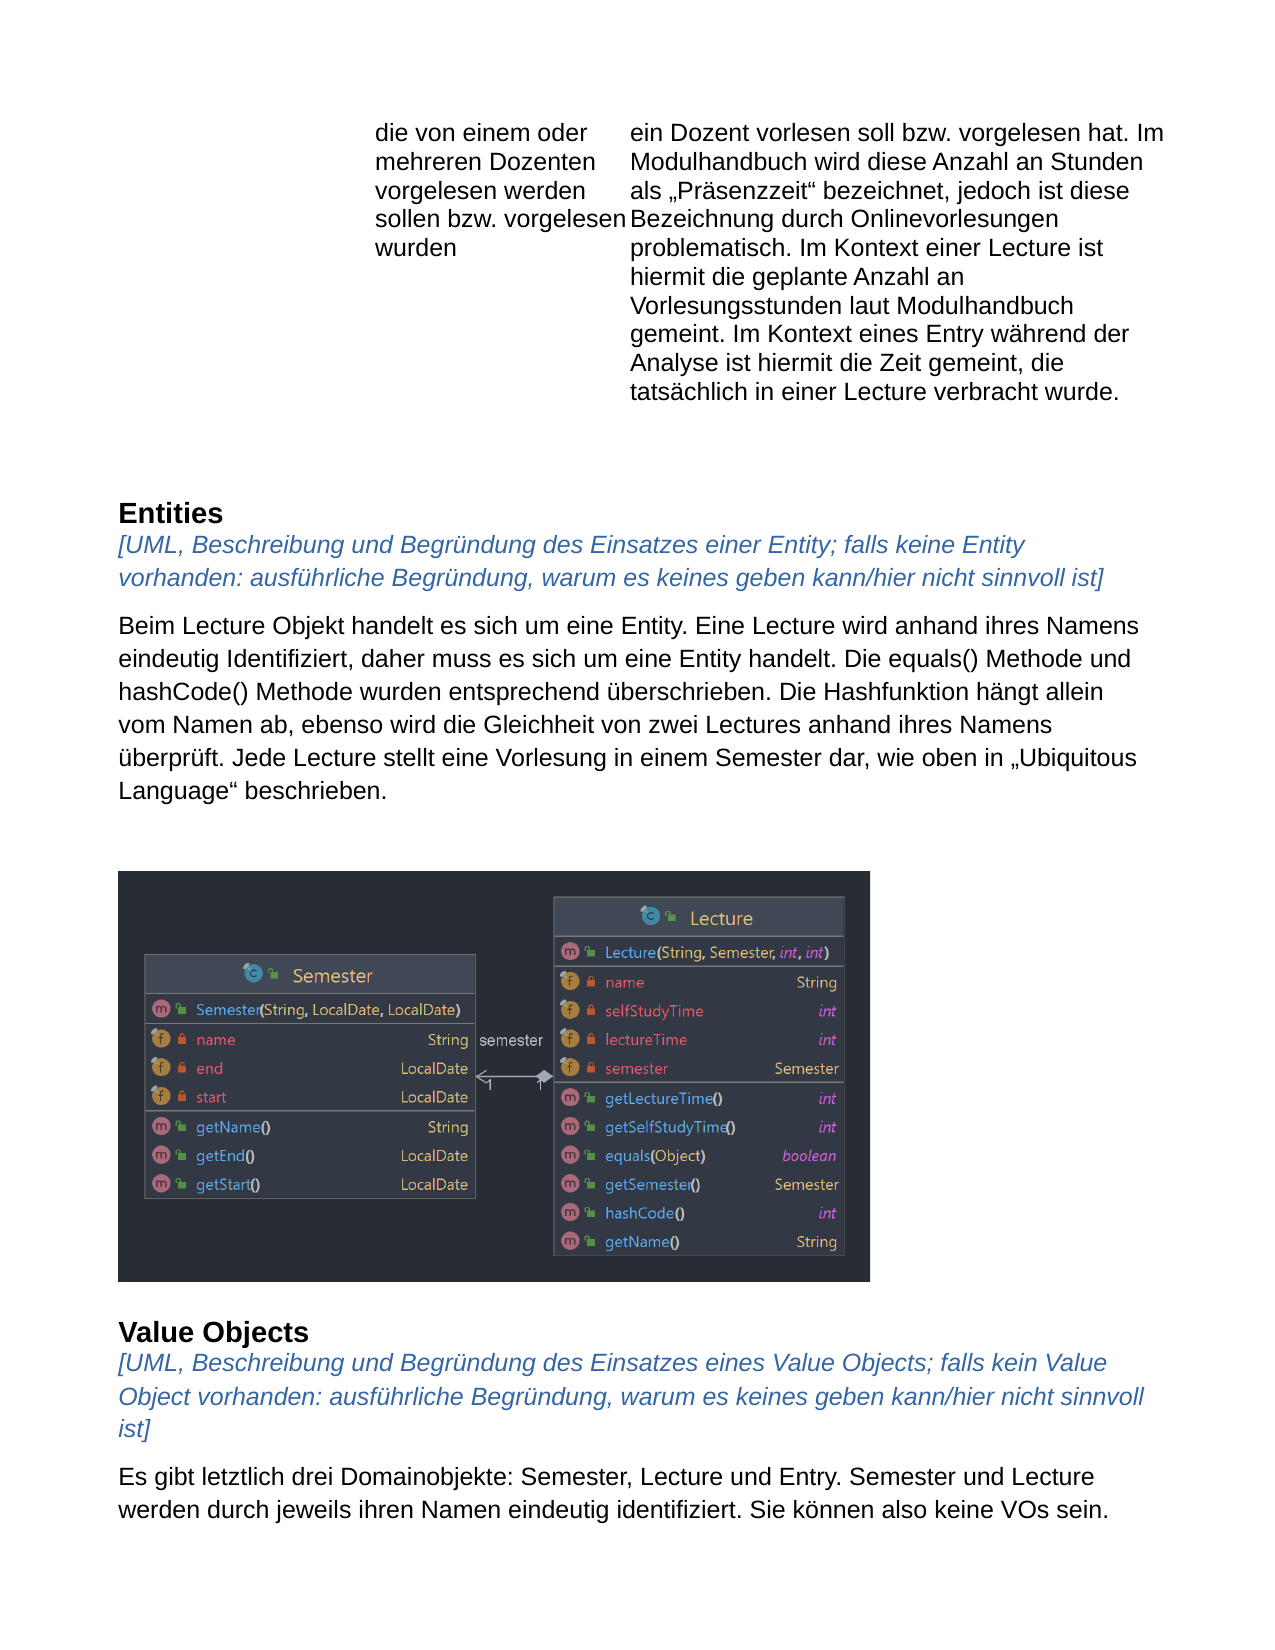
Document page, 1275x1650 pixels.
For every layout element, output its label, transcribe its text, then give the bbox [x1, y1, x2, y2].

text Beim Lecture Objekt handelt es sich um eine Entity. Eine Lecture wird anhand ihres Namens eindeutig Identifiziert, daher muss es sich um eine Entity handelt. Die equals() Methode und hashCode() Methode wurden entsprechend überschrieben. Die Hashfunktion hängt allein vom Namen ab, ebenso wird die Gleichheit von zwei Lectures anhand ihres Namens überprüft. Jede Lecture stellt eine Vorlesung in einem Semester dar, wie oben in „Ubiquitous Language“ beschrieben. [118, 611, 1157, 804]
table_cell ein Dozent vorlesen soll bzw. vorgelesen hat. Im Modulhandbuch wird diese Anzahl an Stunden als „Präsenzzeit“ bezeichnet, jedoch ist diese Bezeichnung durch Onlinevorlesungen problematisch. Im Kontext einer Lecture ist hiermit die geplante Anzahl an Vorlesungsstunden laut Modulhandbuch gemeint. Im Kontext eines Entry während der Analyse ist hiermit die Zeit gemeint, die tatsächlich in einer Lecture verbracht wurde. [629, 118, 1166, 434]
table_cell die von einem oder mehreren Dozenten vorgelesen werden sollen bzw. vorgelesen wurden [374, 118, 629, 434]
table_cell [118, 118, 374, 434]
text [UML, Beschreibung und Begründung des Einsatzes einer Entity; falls keine Entity vorhanden: ausführliche Begründung, warum es keines geben kann/hier nicht sinnvoll ist] [118, 530, 1157, 592]
subtitle Entities [118, 497, 1157, 530]
text [UML, Beschreibung und Begründung des Einsatzes eines Value Objects; falls kein Value Object vorhanden: ausführliche Begründung, warum es keines geben kann/hier nicht sinnvoll ist] [118, 1348, 1157, 1443]
subtitle Value Objects [118, 1315, 1157, 1348]
text Es gibt letztlich drei Domainobjekte: Semester, Lecture und Entry. Semester und Lecture werden durch jeweils ihren Namen eindeutig identifiziert. Sie können also keine VOs sein. [118, 1462, 1157, 1524]
